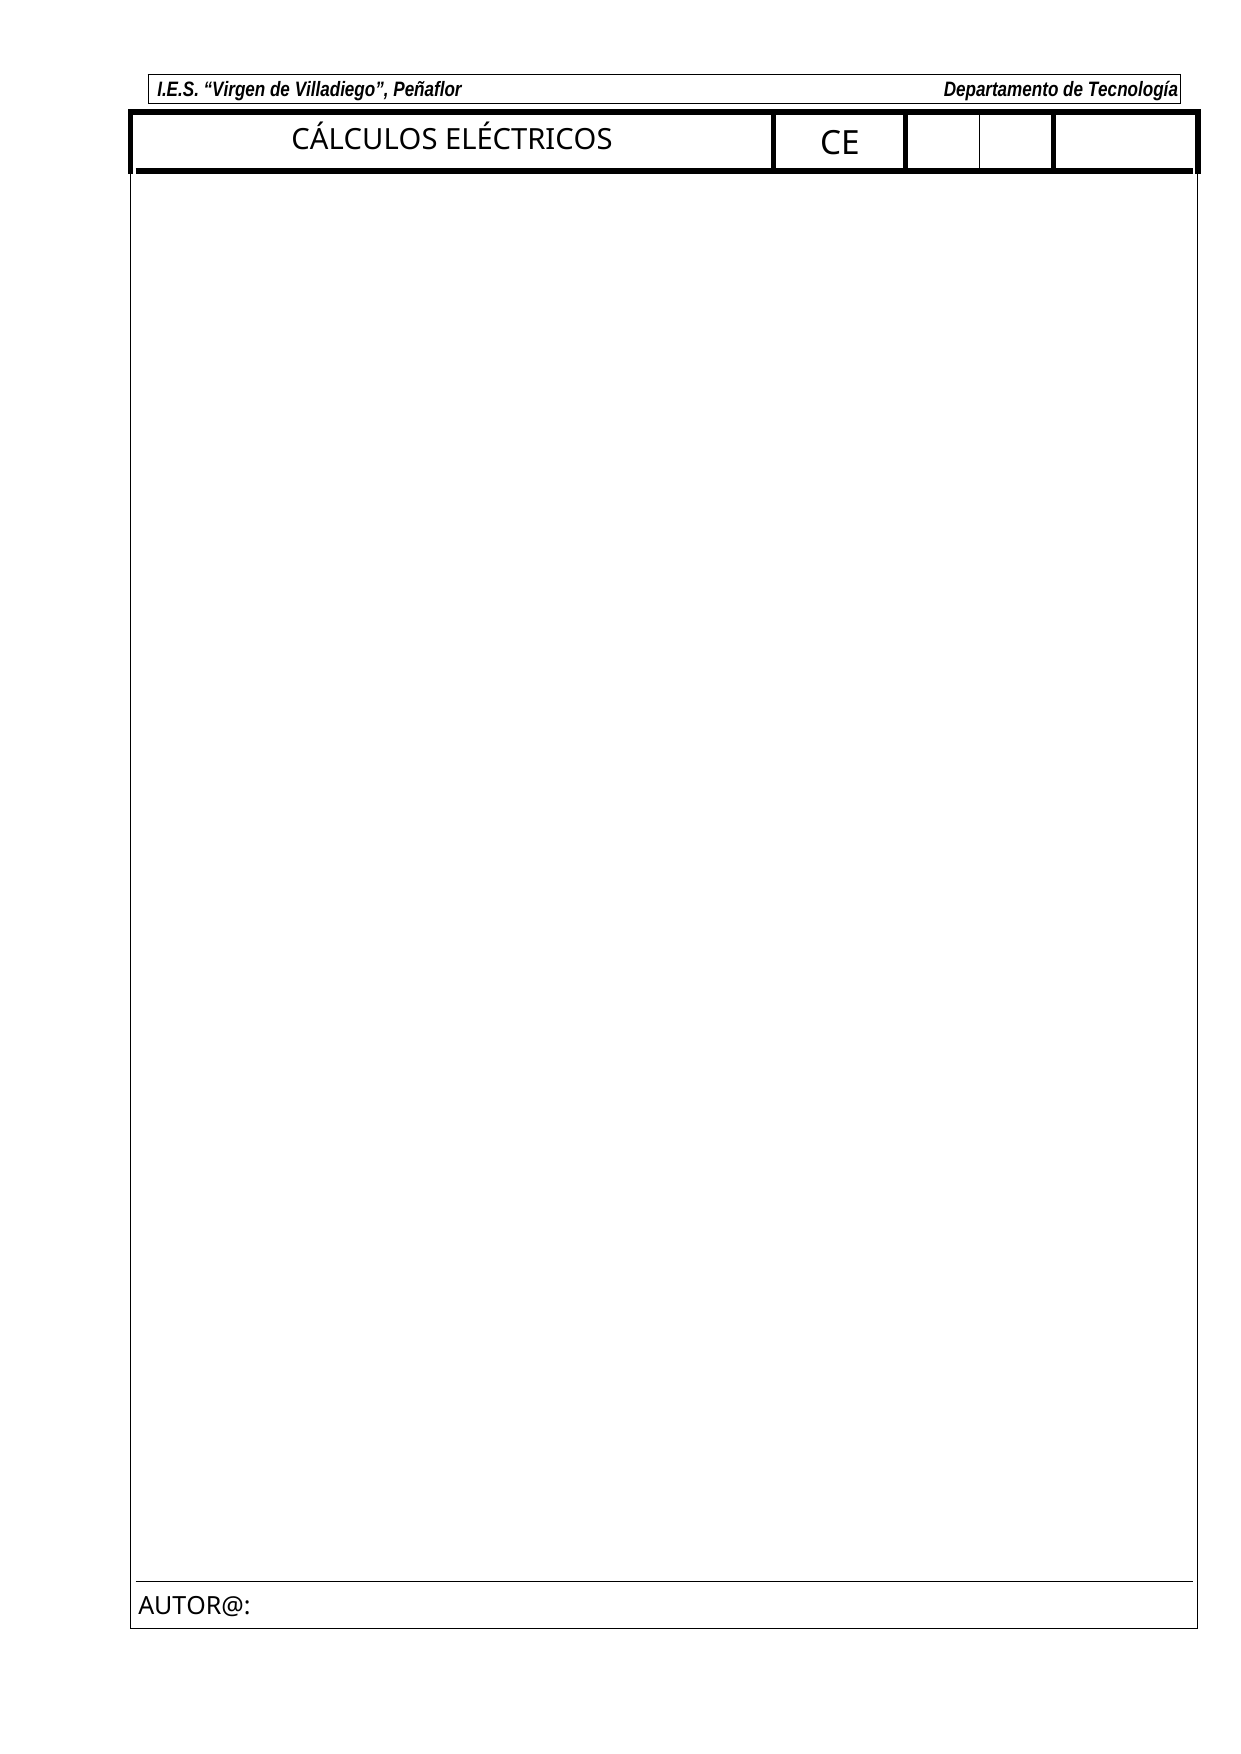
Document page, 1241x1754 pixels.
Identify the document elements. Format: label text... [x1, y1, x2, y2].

table_cell AUTOR@: [131, 1581, 1197, 1628]
table_header [1056, 115, 1195, 168]
table_header [908, 115, 979, 168]
table_header [980, 115, 1051, 168]
table_header CÁLCULOS ELÉCTRICOS [133, 115, 771, 168]
table_cell [131, 168, 1197, 1581]
table_header CE [776, 115, 903, 168]
